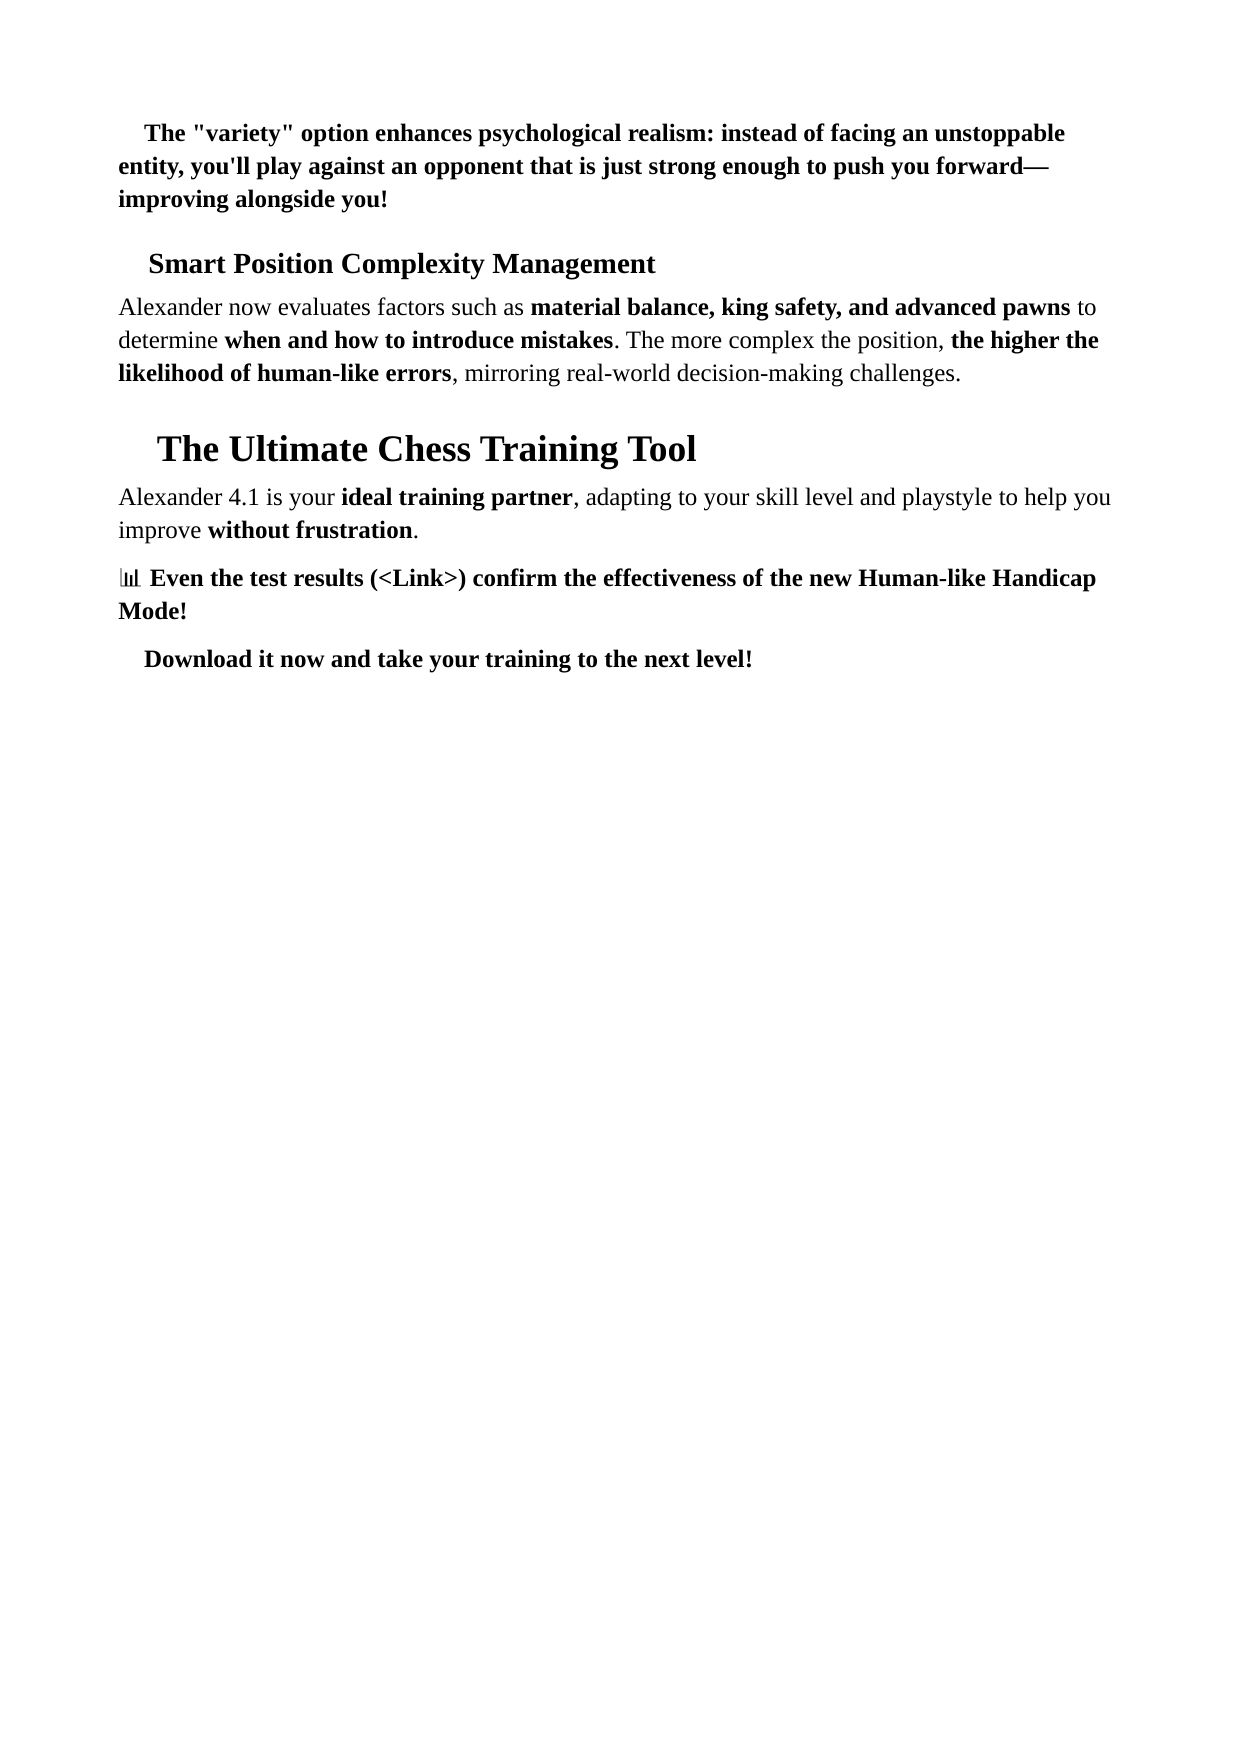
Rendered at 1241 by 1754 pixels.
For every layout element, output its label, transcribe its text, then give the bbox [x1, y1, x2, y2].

text Alexander now evaluates factors such as material balance, king safety, and advanced pawns to determine when and how to introduce mistakes. The more complex the position, the higher the likelihood of human-like errors, mirroring real-world decision-making challenges. [118, 292, 1122, 387]
text Alexander 4.1 is your ideal training partner, adapting to your skill level and playstyle to help you improve without frustration. [118, 482, 1122, 544]
subtitle 🔹 Smart Position Complexity Management [118, 246, 1122, 280]
text 📊 Even the test results (<Link>) confirm the effectiveness of the new Human-like Handicap Mode! [118, 563, 1122, 625]
text 📌 The "variety" option enhances psychological realism: instead of facing an unstoppable entity, you'll play against an opponent that is just strong enough to push you forward—improving alongside you! [118, 118, 1122, 213]
subtitle 🎯 The Ultimate Chess Training Tool [118, 427, 1122, 470]
text 🔗 Download it now and take your training to the next level! [118, 644, 1122, 672]
